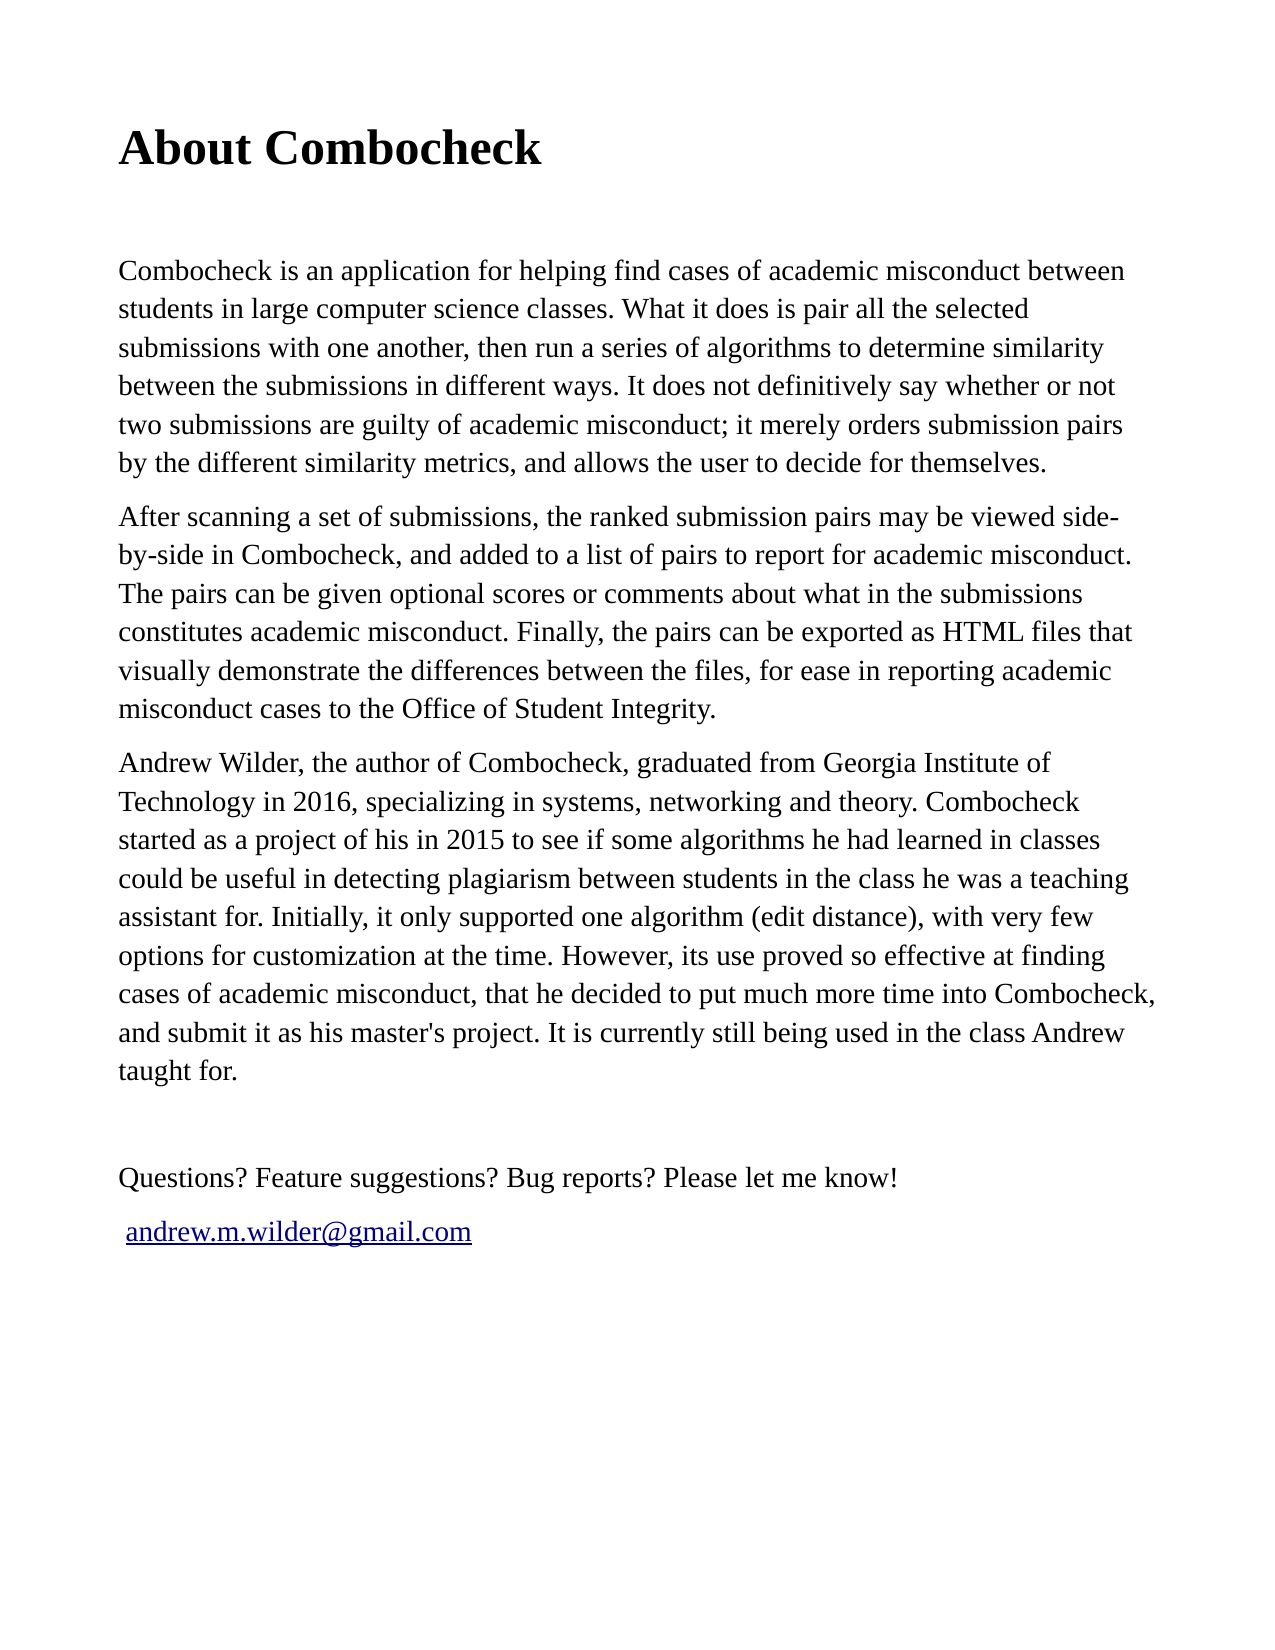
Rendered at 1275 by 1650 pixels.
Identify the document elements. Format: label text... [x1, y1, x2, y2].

text andrew.m.wilder@gmail.com [118, 1214, 1157, 1248]
text Questions? Feature suggestions? Bug reports? Please let me know! [118, 1161, 1157, 1194]
text Andrew Wilder, the author of Combocheck, graduated from Georgia Institute of Technology in 2016, specializing in systems, networking and theory. Combocheck started as a project of his in 2015 to see if some algorithms he had learned in classes could be useful in detecting plagiarism between students in the class he was a teaching assistant for. Initially, it only supported one algorithm (edit distance), with very few options for customization at the time. However, its use proved so effective at finding cases of academic misconduct, that he decided to put much more time into Combocheck, and submit it as his master's project. It is currently still being used in the class Andrew taught for. [118, 745, 1157, 1087]
text After scanning a set of submissions, the ranked submission pairs may be viewed side-by-side in Combocheck, and added to a list of pairs to report for academic misconduct. The pairs can be given optional scores or comments about what in the submissions constitutes academic misconduct. Finally, the pairs can be exported as HTML files that visually demonstrate the differences between the files, for ease in reporting academic misconduct cases to the Office of Student Integrity. [118, 499, 1157, 725]
text Combocheck is an application for helping find cases of academic misconduct between students in large computer science classes. What it does is pair all the selected submissions with one another, then run a series of algorithms to determine similarity between the submissions in different ways. It does not definitively say whether or not two submissions are guilty of academic misconduct; it merely orders submission pairs by the different similarity metrics, and allows the user to decide for themselves. [118, 253, 1157, 479]
text About Combocheck [118, 118, 1157, 176]
